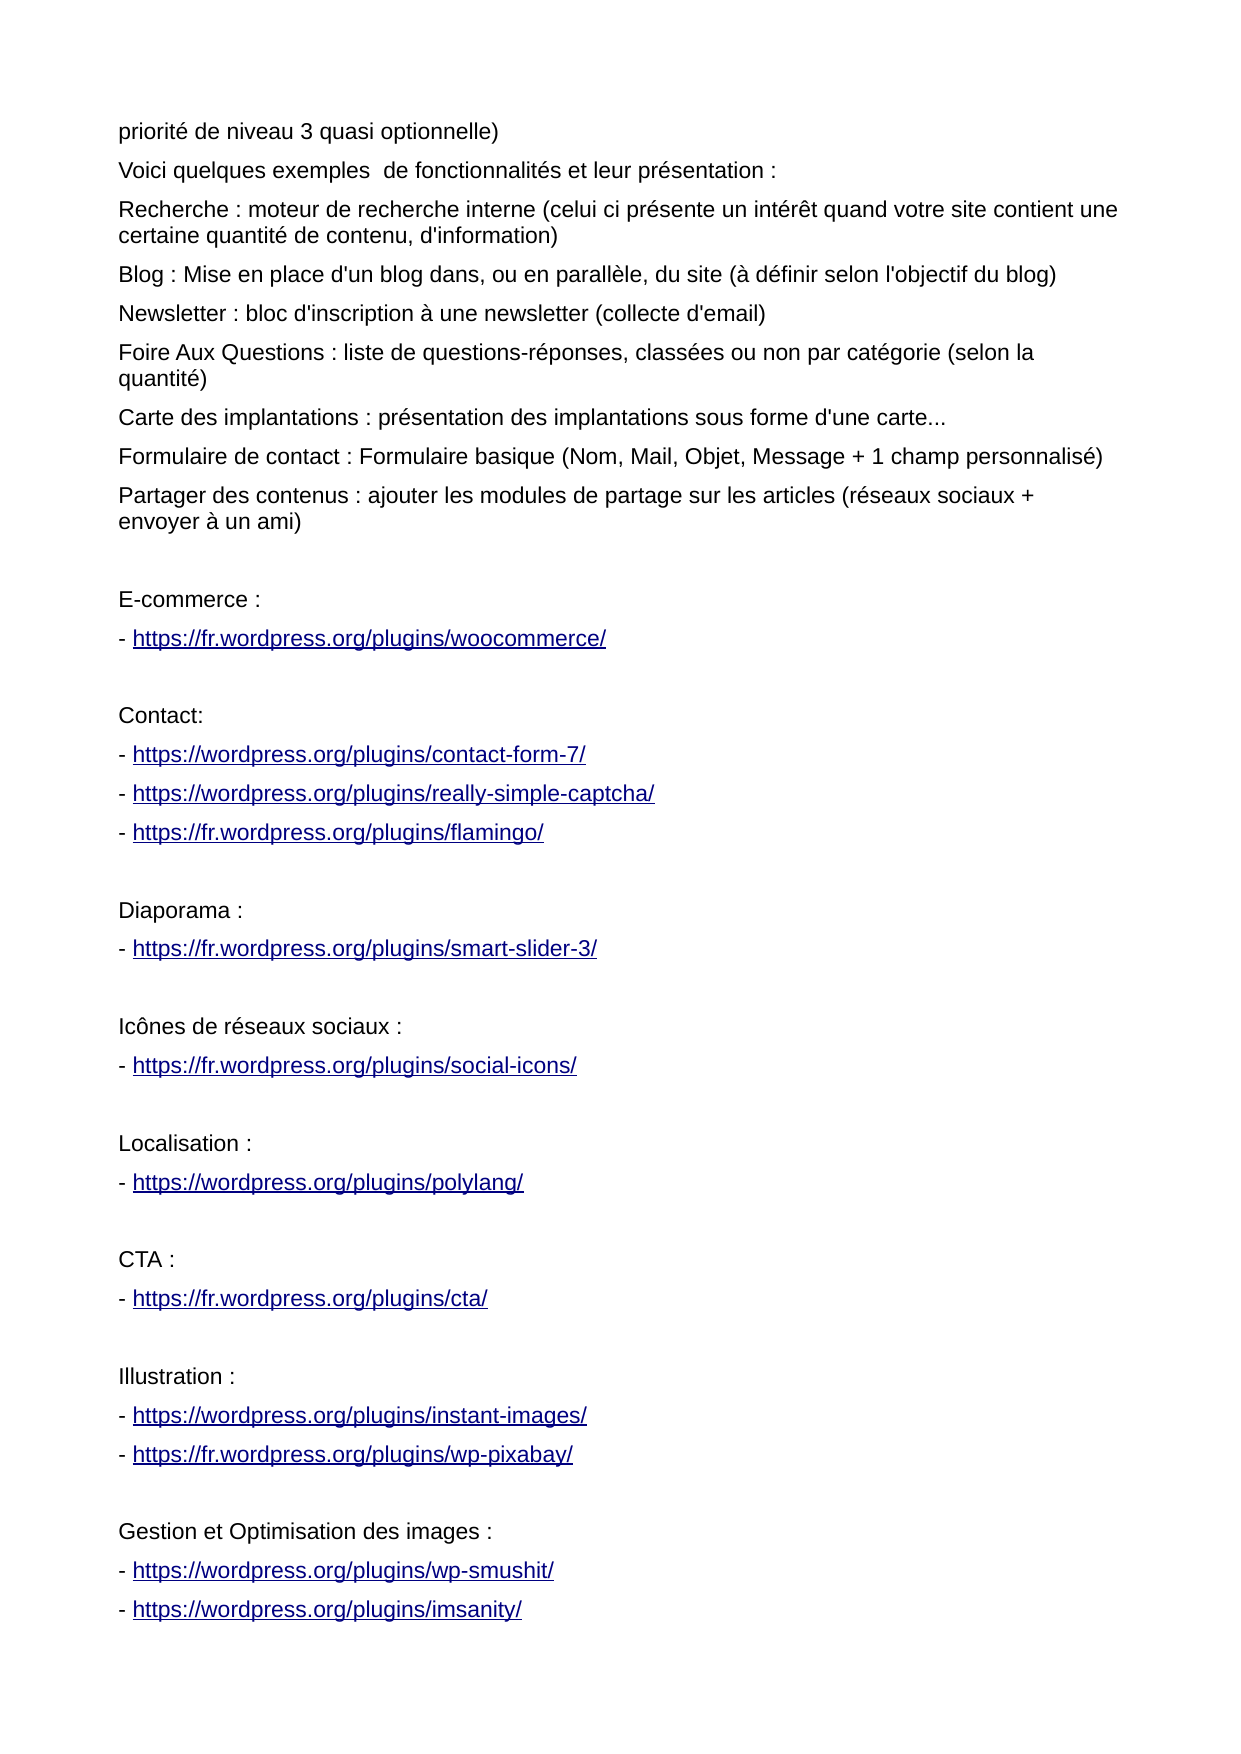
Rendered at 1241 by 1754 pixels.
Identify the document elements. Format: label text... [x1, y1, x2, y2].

text Illustration : [118, 1363, 1122, 1389]
text Foire Aux Questions : liste de questions-réponses, classées ou non par catégorie (selon la quantité) [118, 339, 1122, 391]
text Newsletter : bloc d'inscription à une newsletter (collecte d'email) [118, 300, 1122, 326]
text Blog : Mise en place d'un blog dans, ou en parallèle, du site (à définir selon l'objectif du blog) [118, 261, 1122, 287]
text - https://wordpress.org/plugins/contact-form-7/ [118, 741, 1122, 767]
text Voici quelques exemples de fonctionnalités et leur présentation : [118, 157, 1122, 183]
text - https://fr.wordpress.org/plugins/smart-slider-3/ [118, 935, 1122, 962]
text - https://wordpress.org/plugins/imsanity/ [118, 1596, 1122, 1622]
text Contact: [118, 702, 1122, 729]
text - https://wordpress.org/plugins/really-simple-captcha/ [118, 780, 1122, 806]
text Diaporama : [118, 897, 1122, 923]
text E-commerce : [118, 586, 1122, 612]
text Icônes de réseaux sociaux : [118, 1013, 1122, 1039]
text Carte des implantations : présentation des implantations sous forme d'une carte... [118, 404, 1122, 430]
text Localisation : [118, 1130, 1122, 1156]
text - https://fr.wordpress.org/plugins/social-icons/ [118, 1052, 1122, 1078]
text CTA : [118, 1246, 1122, 1273]
text priorité de niveau 3 quasi optionnelle) [118, 118, 1122, 144]
text - https://fr.wordpress.org/plugins/wp-pixabay/ [118, 1441, 1122, 1467]
text - https://fr.wordpress.org/plugins/flamingo/ [118, 819, 1122, 845]
text - https://wordpress.org/plugins/wp-smushit/ [118, 1557, 1122, 1583]
text Formulaire de contact : Formulaire basique (Nom, Mail, Objet, Message + 1 champ personnalisé) [118, 443, 1122, 469]
text - https://fr.wordpress.org/plugins/woocommerce/ [118, 624, 1122, 651]
text Partager des contenus : ajouter les modules de partage sur les articles (réseaux sociaux + envoyer à un ami) [118, 482, 1122, 534]
text - https://fr.wordpress.org/plugins/cta/ [118, 1285, 1122, 1311]
text Recherche : moteur de recherche interne (celui ci présente un intérêt quand votre site contient une certaine quantité de contenu, d'information) [118, 196, 1122, 248]
text Gestion et Optimisation des images : [118, 1518, 1122, 1544]
text - https://wordpress.org/plugins/instant-images/ [118, 1402, 1122, 1428]
text - https://wordpress.org/plugins/polylang/ [118, 1168, 1122, 1195]
